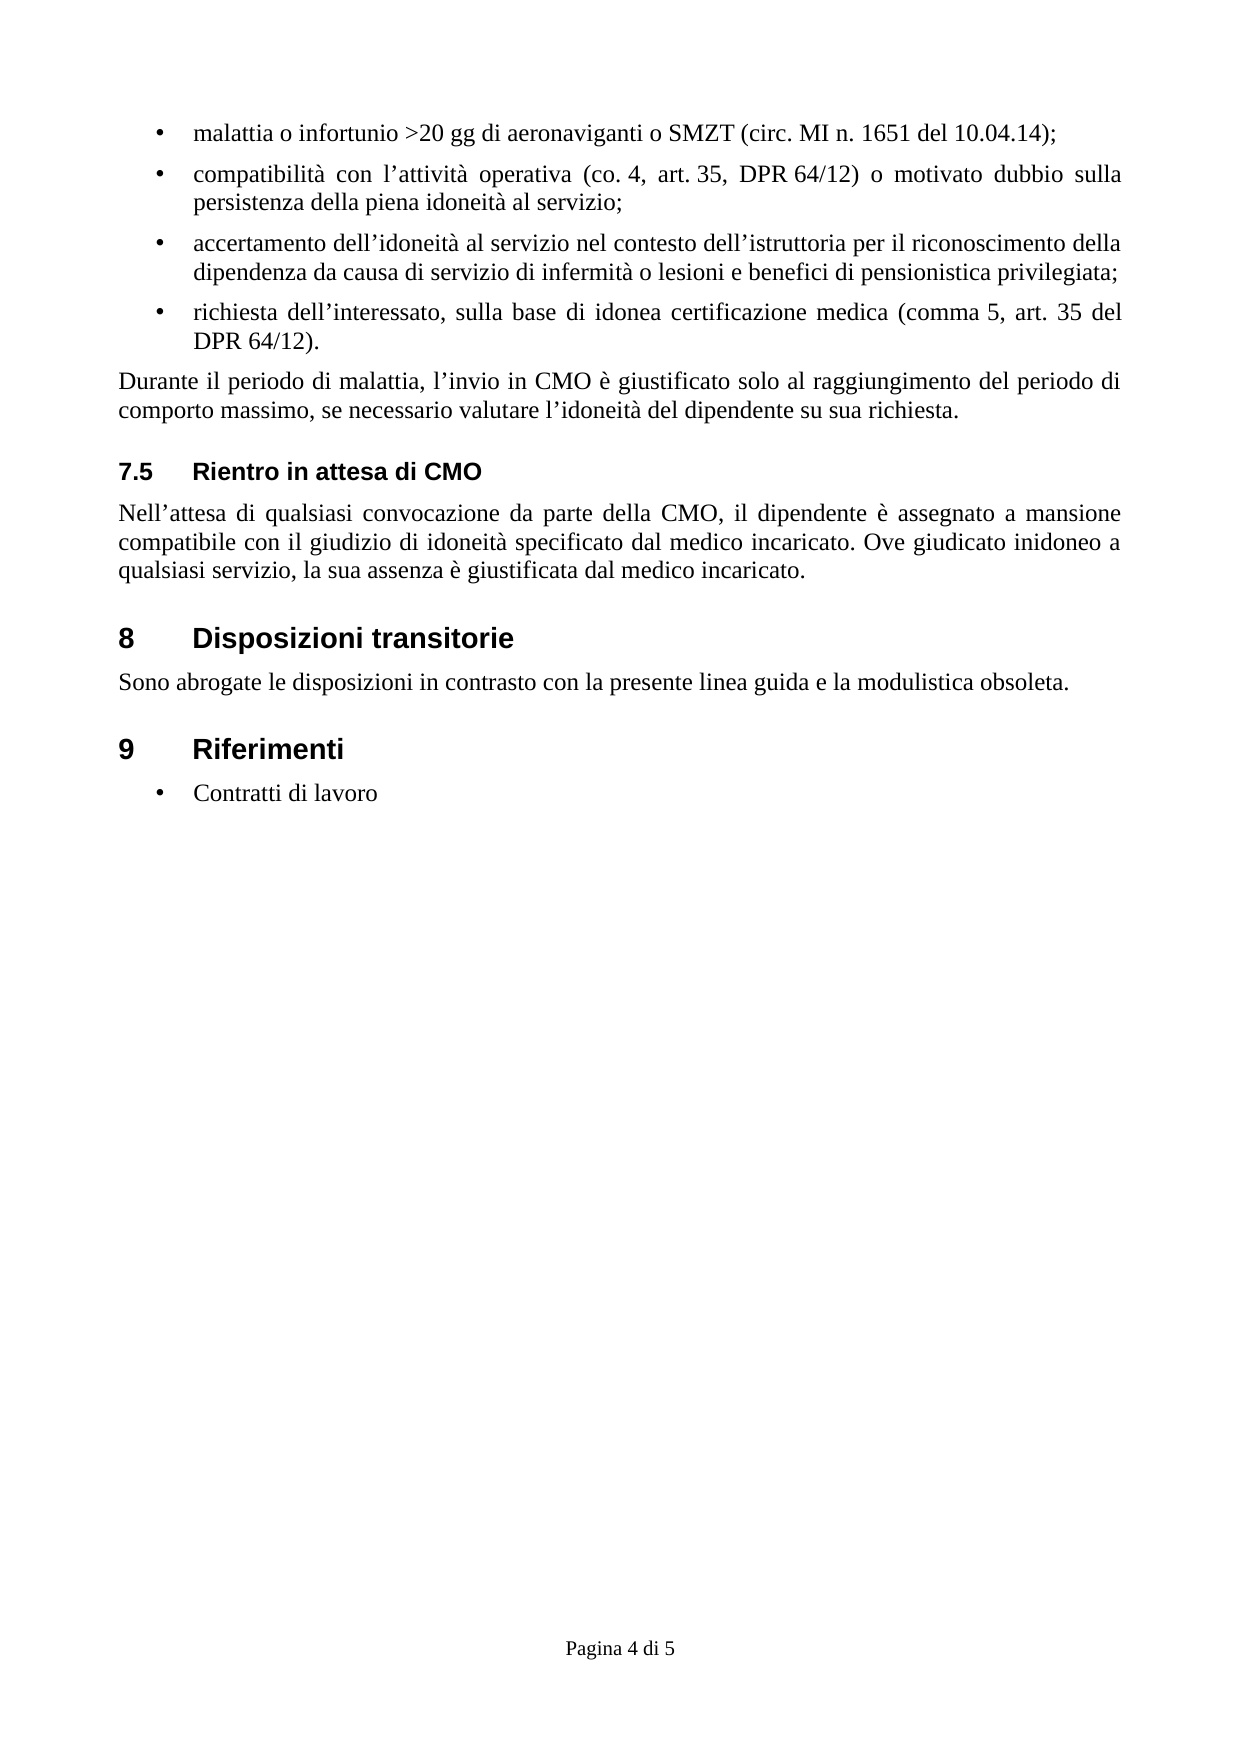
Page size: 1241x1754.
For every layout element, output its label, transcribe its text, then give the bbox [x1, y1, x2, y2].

list richiesta dell’interessato, sulla base di idonea certificazione medica (comma 5, art. 35 del DPR 64/12). [156, 297, 1122, 355]
list Contratti di lavoro [156, 778, 1122, 807]
text Nell’attesa di qualsiasi convocazione da parte della CMO, il dipendente è assegnato a mansione compatibile con il giudizio di idoneità specificato dal medico incaricato. Ove giudicato inidoneo a qualsiasi servizio, la sua assenza è giustificata dal medico incaricato. [118, 498, 1122, 584]
subtitle Disposizioni transitorie [118, 621, 1122, 654]
list malattia o infortunio >20 gg di aeronaviganti o SMZT (circ. MI n. 1651 del 10.04.14); [156, 118, 1122, 147]
subtitle Rientro in attesa di CMO [118, 457, 1122, 485]
subtitle Riferimenti [118, 732, 1122, 766]
list compatibilità con l’attività operativa (co. 4, art. 35, DPR 64/12) o motivato dubbio sulla persistenza della piena idoneità al servizio; [156, 159, 1122, 216]
list accertamento dell’idoneità al servizio nel contesto dell’istruttoria per il riconoscimento della dipendenza da causa di servizio di infermità o lesioni e benefici di pensionistica privilegiata; [156, 228, 1122, 285]
text Sono abrogate le disposizioni in contrasto con la presente linea guida e la modulistica obsoleta. [118, 667, 1122, 696]
text Durante il periodo di malattia, l’invio in CMO è giustificato solo al raggiungimento del periodo di comporto massimo, se necessario valutare l’idoneità del dipendente su sua richiesta. [118, 366, 1122, 424]
